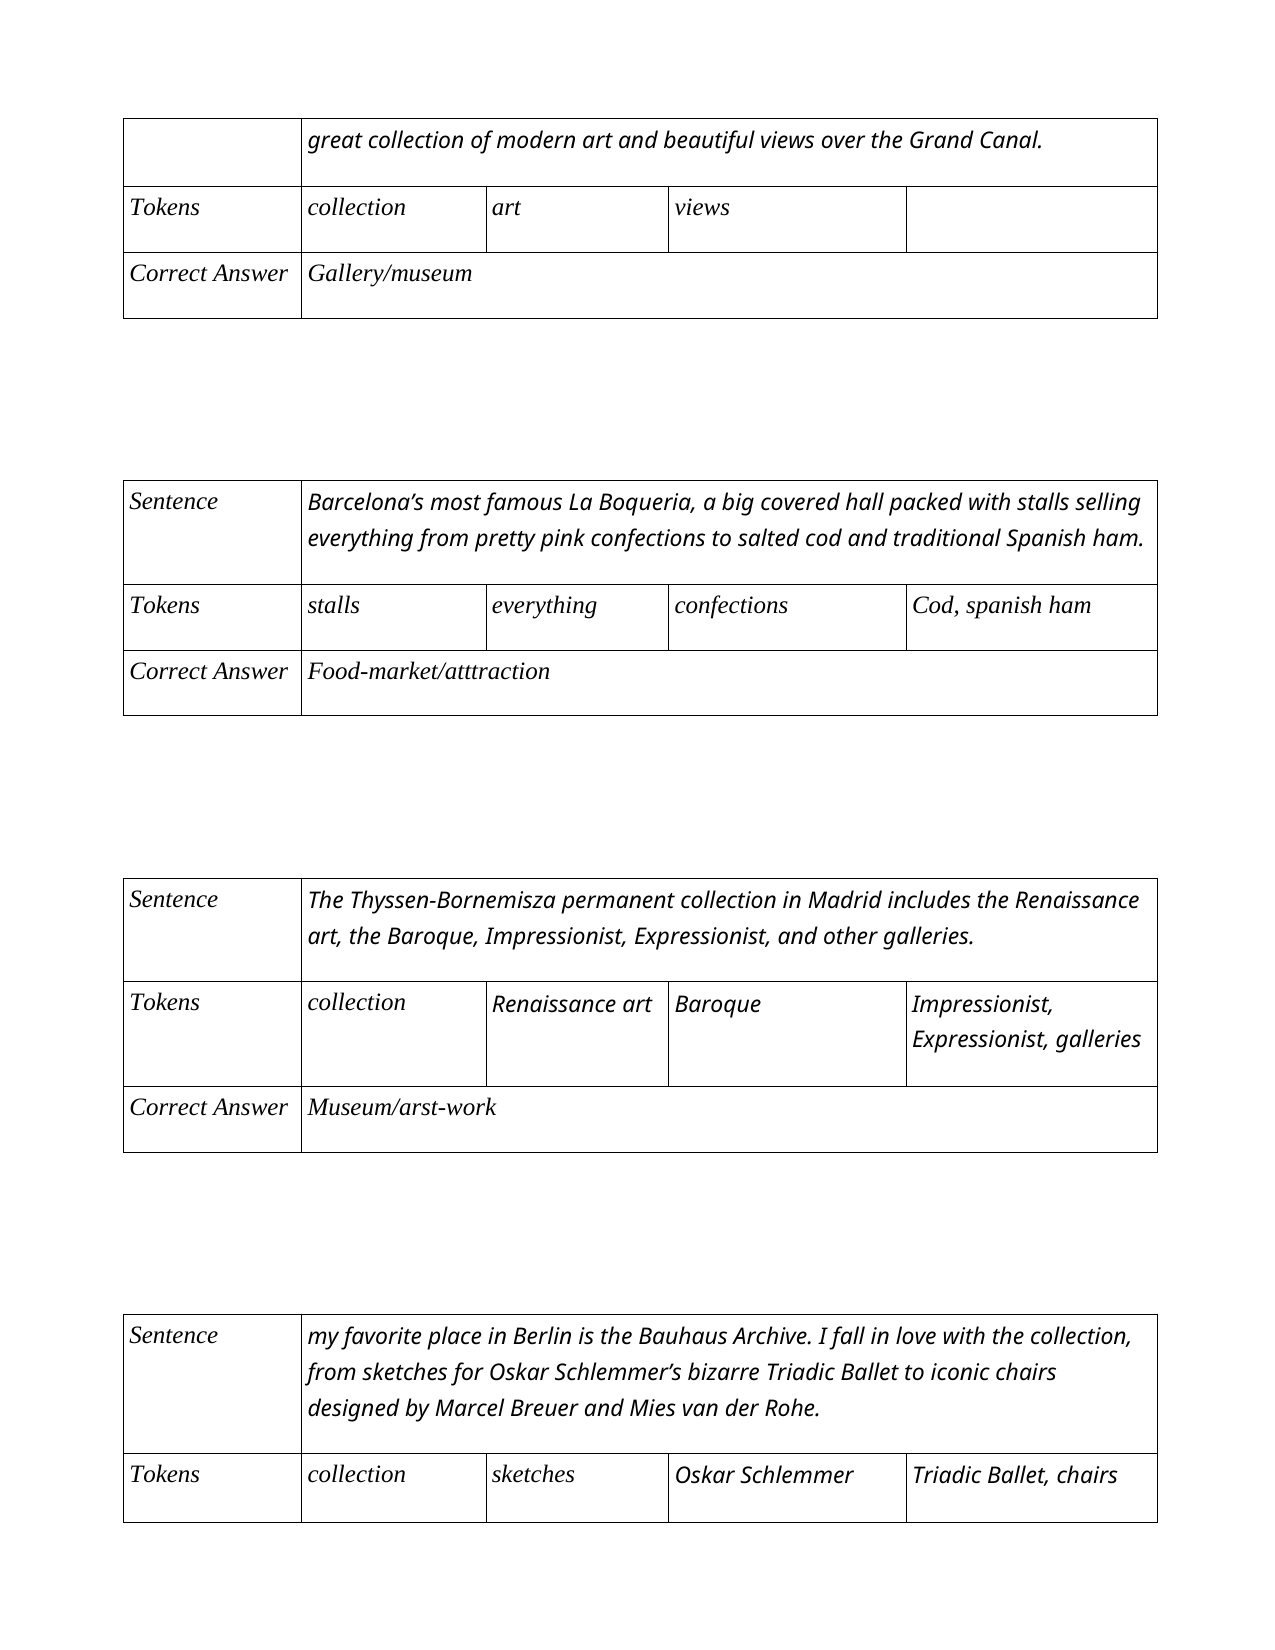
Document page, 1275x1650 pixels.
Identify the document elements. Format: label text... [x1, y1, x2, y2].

table_header Barcelona’s most famous La Boqueria, a big covered hall packed with stalls selling everything from pretty pink confections to salted cod and traditional Spanish ham. [302, 481, 1157, 584]
table_cell Correct Answer [124, 1087, 301, 1151]
table_cell Museum/arst-work [302, 1087, 1157, 1151]
table_cell art [487, 187, 668, 252]
table_cell Renaissance art [487, 982, 668, 1086]
table_cell Impressionist, Expressionist, galleries [907, 982, 1157, 1086]
table_cell Cod, spanish ham [907, 585, 1157, 649]
table_cell Tokens [124, 1454, 301, 1522]
table_header Sentence [124, 879, 301, 981]
table_cell Correct Answer [124, 651, 301, 715]
table_header great collection of modern art and beautiful views over the Grand Canal. [302, 119, 1157, 186]
table_cell confections [669, 585, 906, 649]
table_cell sketches [487, 1454, 668, 1522]
table_cell collection [302, 1454, 486, 1522]
table_cell Baroque [669, 982, 906, 1086]
table_header Sentence [124, 1315, 301, 1453]
table_header my favorite place in Berlin is the Bauhaus Archive. I fall in love with the collection, from sketches for Oskar Schlemmer’s bizarre Triadic Ballet to iconic chairs designed by Marcel Breuer and Mies van der Rohe. [302, 1315, 1157, 1453]
table_cell Gallery/museum [302, 253, 1157, 318]
table_cell collection [302, 982, 486, 1086]
table_cell collection [302, 187, 486, 252]
table_header The Thyssen-Bornemisza permanent collection in Madrid includes the Renaissance art, the Baroque, Impressionist, Expressionist, and other galleries. [302, 879, 1157, 981]
table_cell Correct Answer [124, 253, 301, 318]
table_cell Tokens [124, 982, 301, 1086]
table_cell Triadic Ballet, chairs [907, 1454, 1157, 1522]
table_cell Food-market/atttraction [302, 651, 1157, 715]
table_cell Oskar Schlemmer [669, 1454, 906, 1522]
table_cell views [669, 187, 906, 252]
table_cell stalls [302, 585, 486, 649]
table_cell Tokens [124, 585, 301, 649]
table_cell [907, 187, 1157, 252]
table_header [124, 119, 301, 186]
table_cell Tokens [124, 187, 301, 252]
table_header Sentence [124, 481, 301, 584]
table_cell everything [487, 585, 668, 649]
